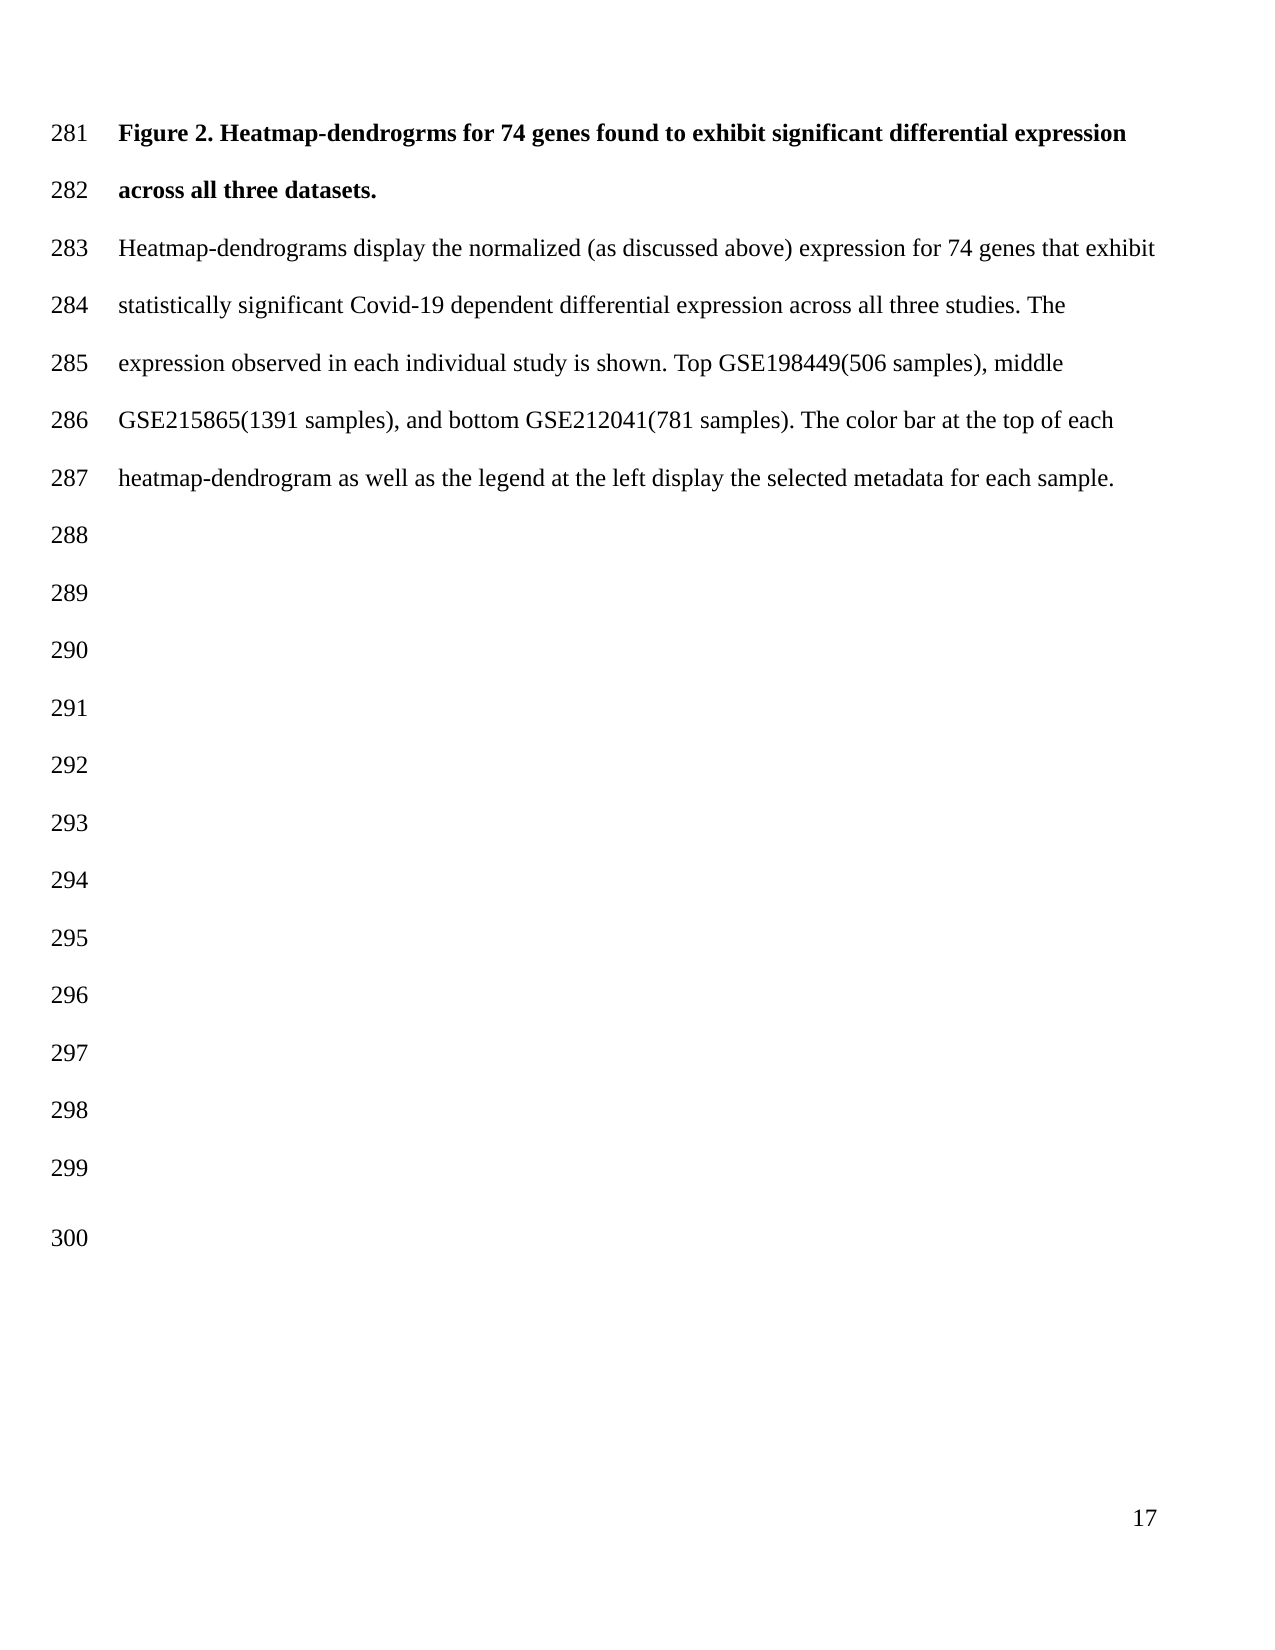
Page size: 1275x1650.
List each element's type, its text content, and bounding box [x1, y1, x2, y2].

text Figure 2. Heatmap-dendrogrms for 74 genes found to exhibit significant differential expression across all three datasets. [118, 118, 1157, 204]
text Heatmap-dendrograms display the normalized (as discussed above) expression for 74 genes that exhibit statistically significant Covid-19 dependent differential expression across all three studies. The expression observed in each individual study is shown. Top GSE198449(506 samples), middle GSE215865(1391 samples), and bottom GSE212041(781 samples). The color bar at the top of each heatmap-dendrogram as well as the legend at the left display the selected metadata for each sample. [118, 233, 1157, 492]
